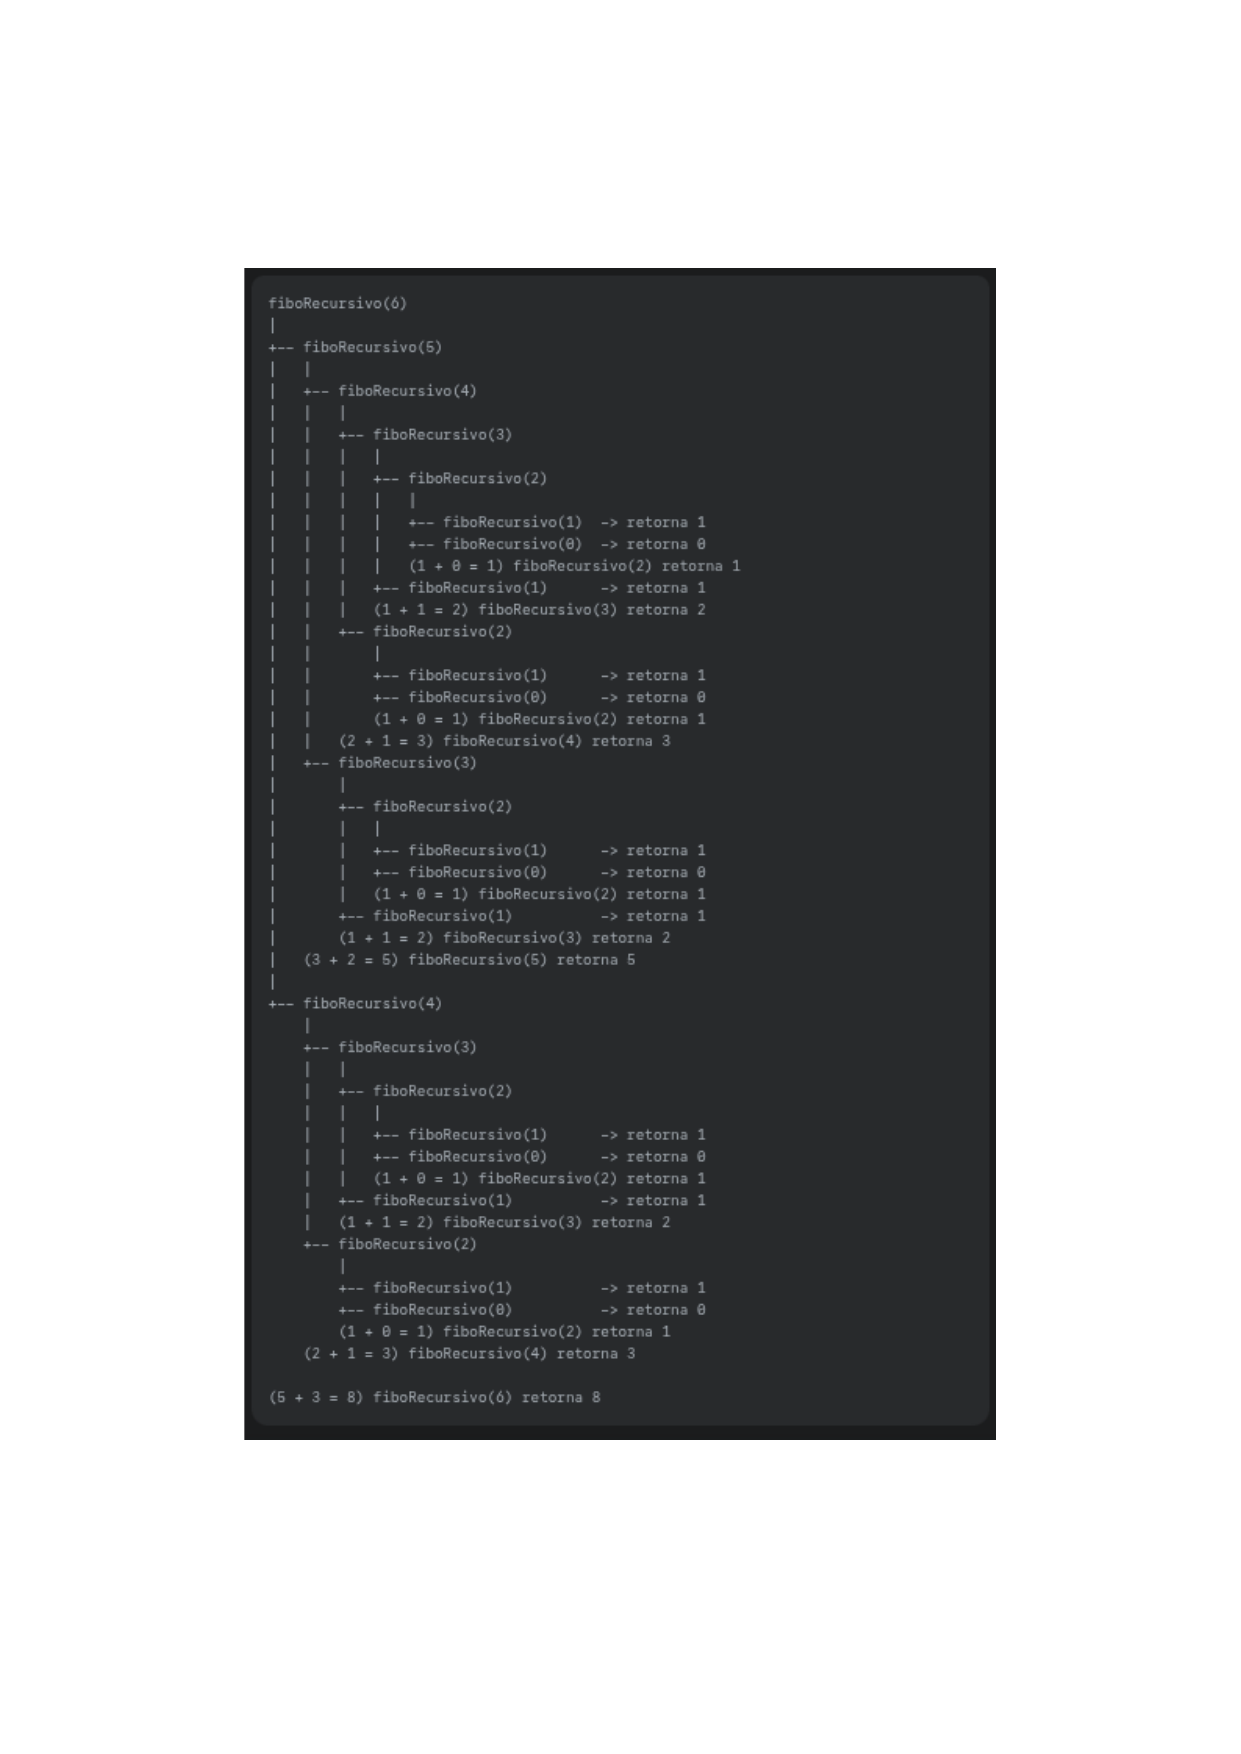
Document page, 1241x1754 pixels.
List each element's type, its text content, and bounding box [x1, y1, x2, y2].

text Se essa tarefa gera novas subtarefas (novas chamadas recursivas), ela precisa esperar que essas subtarefas sejam concluídas antes de poder finalizar. [118, 118, 1122, 193]
picture [244, 268, 996, 1440]
text Podemos visualizar isso como uma "árvore de chamadas": [118, 231, 1122, 268]
